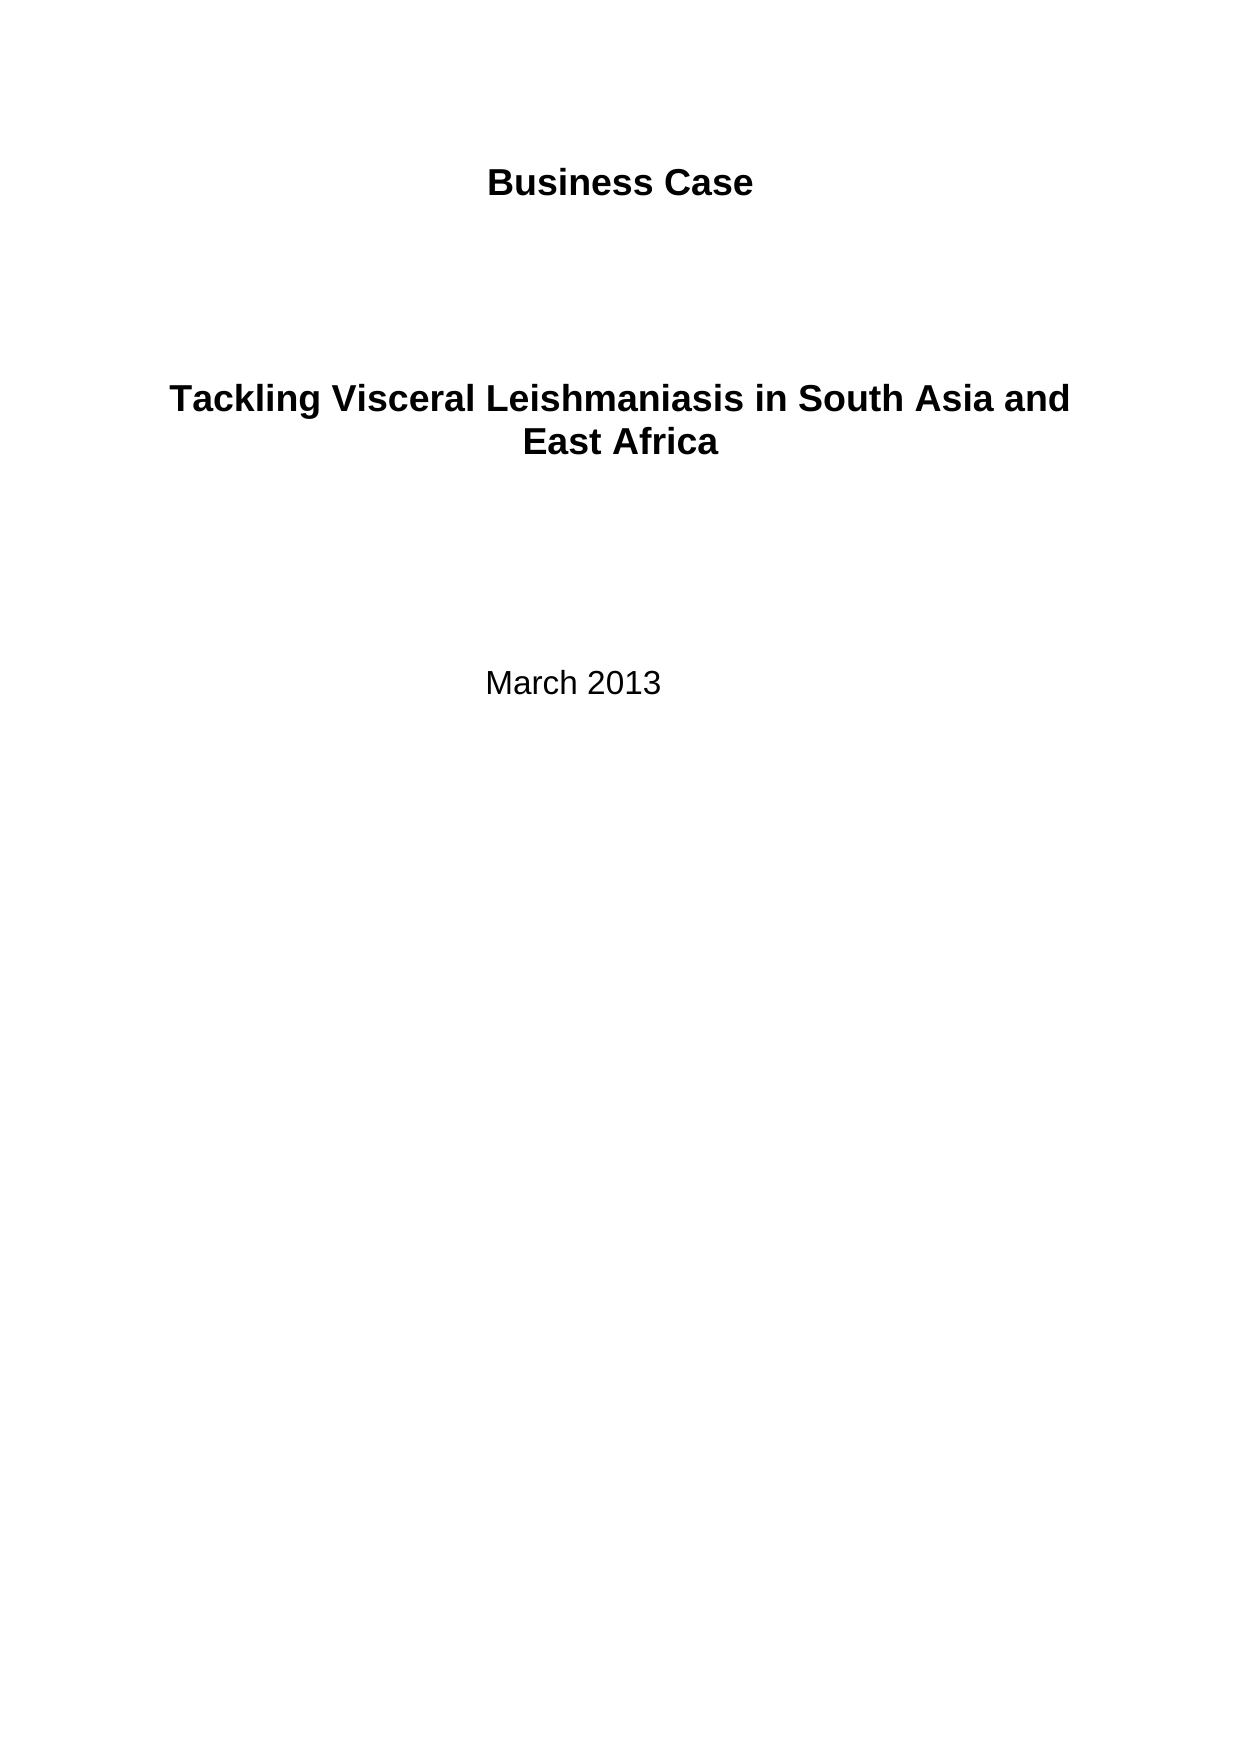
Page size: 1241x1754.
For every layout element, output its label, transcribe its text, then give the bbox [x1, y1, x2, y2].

text Business Case [148, 160, 1092, 203]
text Tackling Visceral Leishmaniasis in South Asia and East Africa [148, 376, 1092, 462]
text March 2013 [54, 663, 1092, 702]
